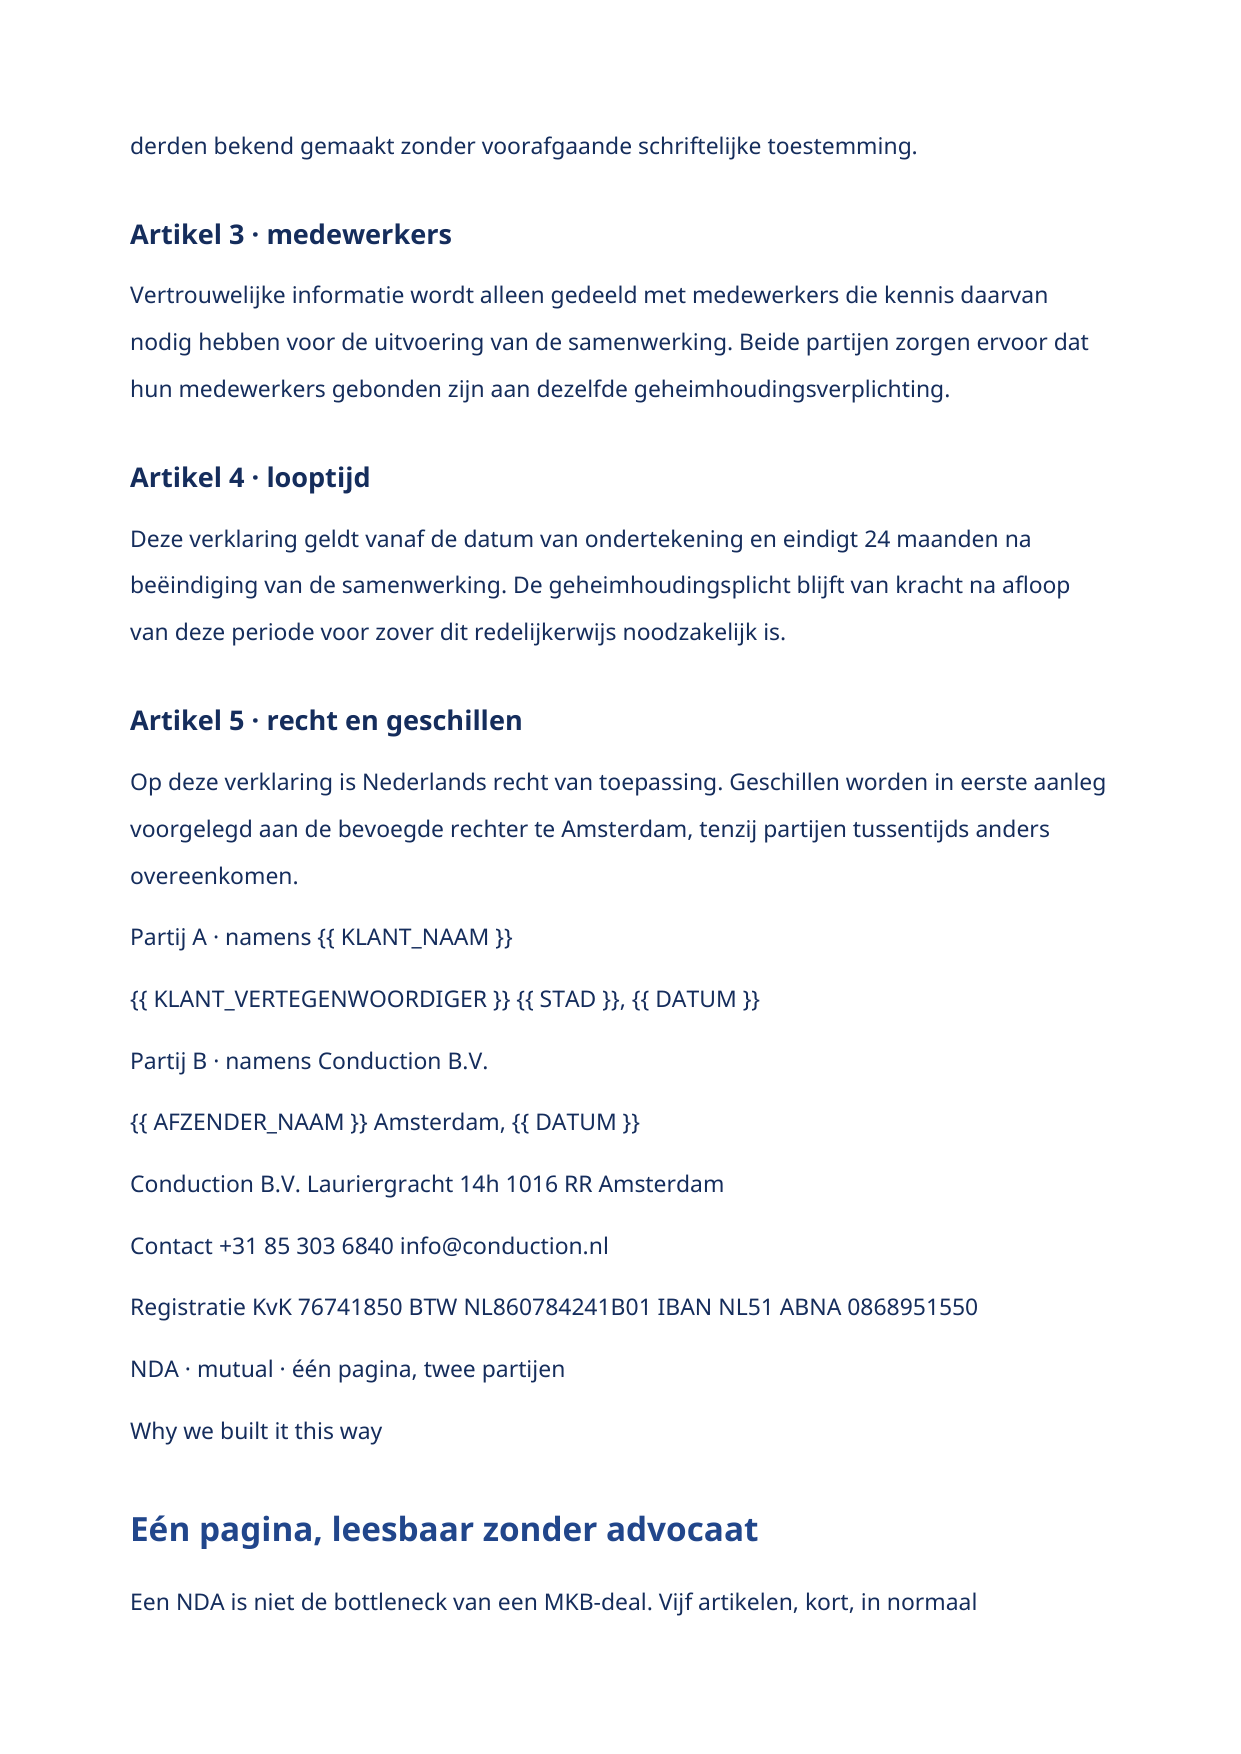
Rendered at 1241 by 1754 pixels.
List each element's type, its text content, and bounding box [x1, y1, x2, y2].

text {{ AFZENDER_NAAM }} Amsterdam, {{ DATUM }} [130, 1106, 1110, 1137]
text {{ KLANT_VERTEGENWOORDIGER }} {{ STAD }}, {{ DATUM }} [130, 983, 1110, 1014]
text Contact +31 85 303 6840 info@conduction.nl [130, 1229, 1110, 1261]
text Partij A · namens {{ KLANT_NAAM }} [130, 921, 1110, 952]
text Een NDA is niet de bottleneck van een MKB-deal. Vijf artikelen, kort, in normaal [130, 1586, 1110, 1617]
text Vertrouwelijke informatie wordt alleen gedeeld met medewerkers die kennis daarvan nodig hebben voor de uitvoering van de samenwerking. Beide partijen zorgen ervoor dat hun medewerkers gebonden zijn aan dezelfde geheimhoudingsverplichting. [130, 279, 1110, 404]
text Registratie KvK 76741850 BTW NL860784241B01 IBAN NL51 ABNA 0868951550 [130, 1291, 1110, 1322]
subtitle Artikel 3 · medewerkers [130, 215, 1110, 252]
text Deze verklaring geldt vanaf de datum van ondertekening en eindigt 24 maanden na beëindiging van de samenwerking. De geheimhoudingsplicht blijft van kracht na afloop van deze periode voor zover dit redelijkerwijs noodzakelijk is. [130, 523, 1110, 648]
text Op deze verklaring is Nederlands recht van toepassing. Geschillen worden in eerste aanleg voorgelegd aan de bevoegde rechter te Amsterdam, tenzij partijen tussentijds anders overeenkomen. [130, 766, 1110, 891]
text Partij B · namens Conduction B.V. [130, 1044, 1110, 1076]
subtitle Artikel 5 · recht en geschillen [130, 702, 1110, 738]
text NDA · mutual · één pagina, twee partijen [130, 1353, 1110, 1384]
subtitle Artikel 4 · looptijd [130, 458, 1110, 495]
text derden bekend gemaakt zonder voorafgaande schriftelijke toestemming. [130, 130, 1110, 161]
subtitle Eén pagina, leesbaar zonder advocaat [130, 1506, 1110, 1551]
text Why we built it this way [130, 1414, 1110, 1446]
text Conduction B.V. Lauriergracht 14h 1016 RR Amsterdam [130, 1168, 1110, 1199]
